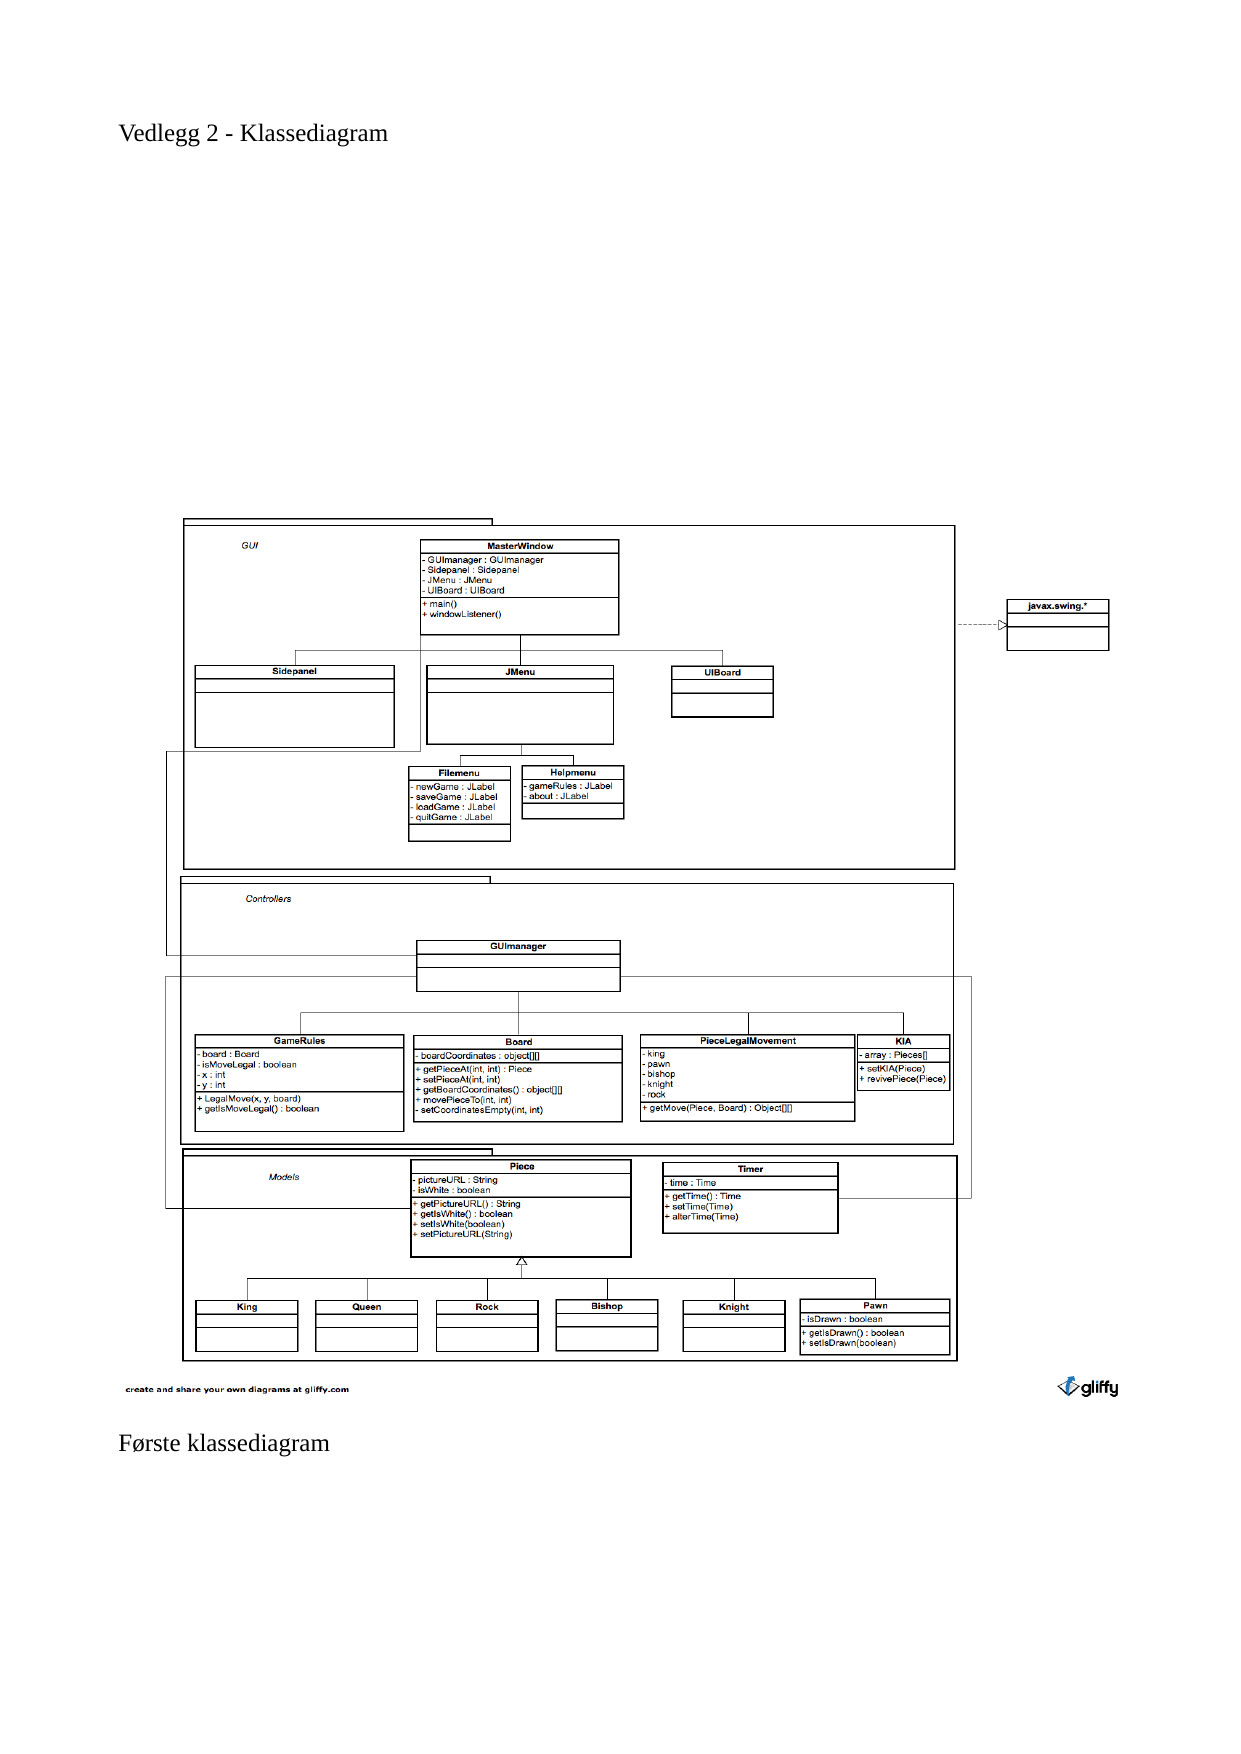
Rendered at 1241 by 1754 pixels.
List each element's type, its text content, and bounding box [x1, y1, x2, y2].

text Første klassediagram [118, 1428, 1122, 1457]
picture [118, 176, 1123, 1400]
